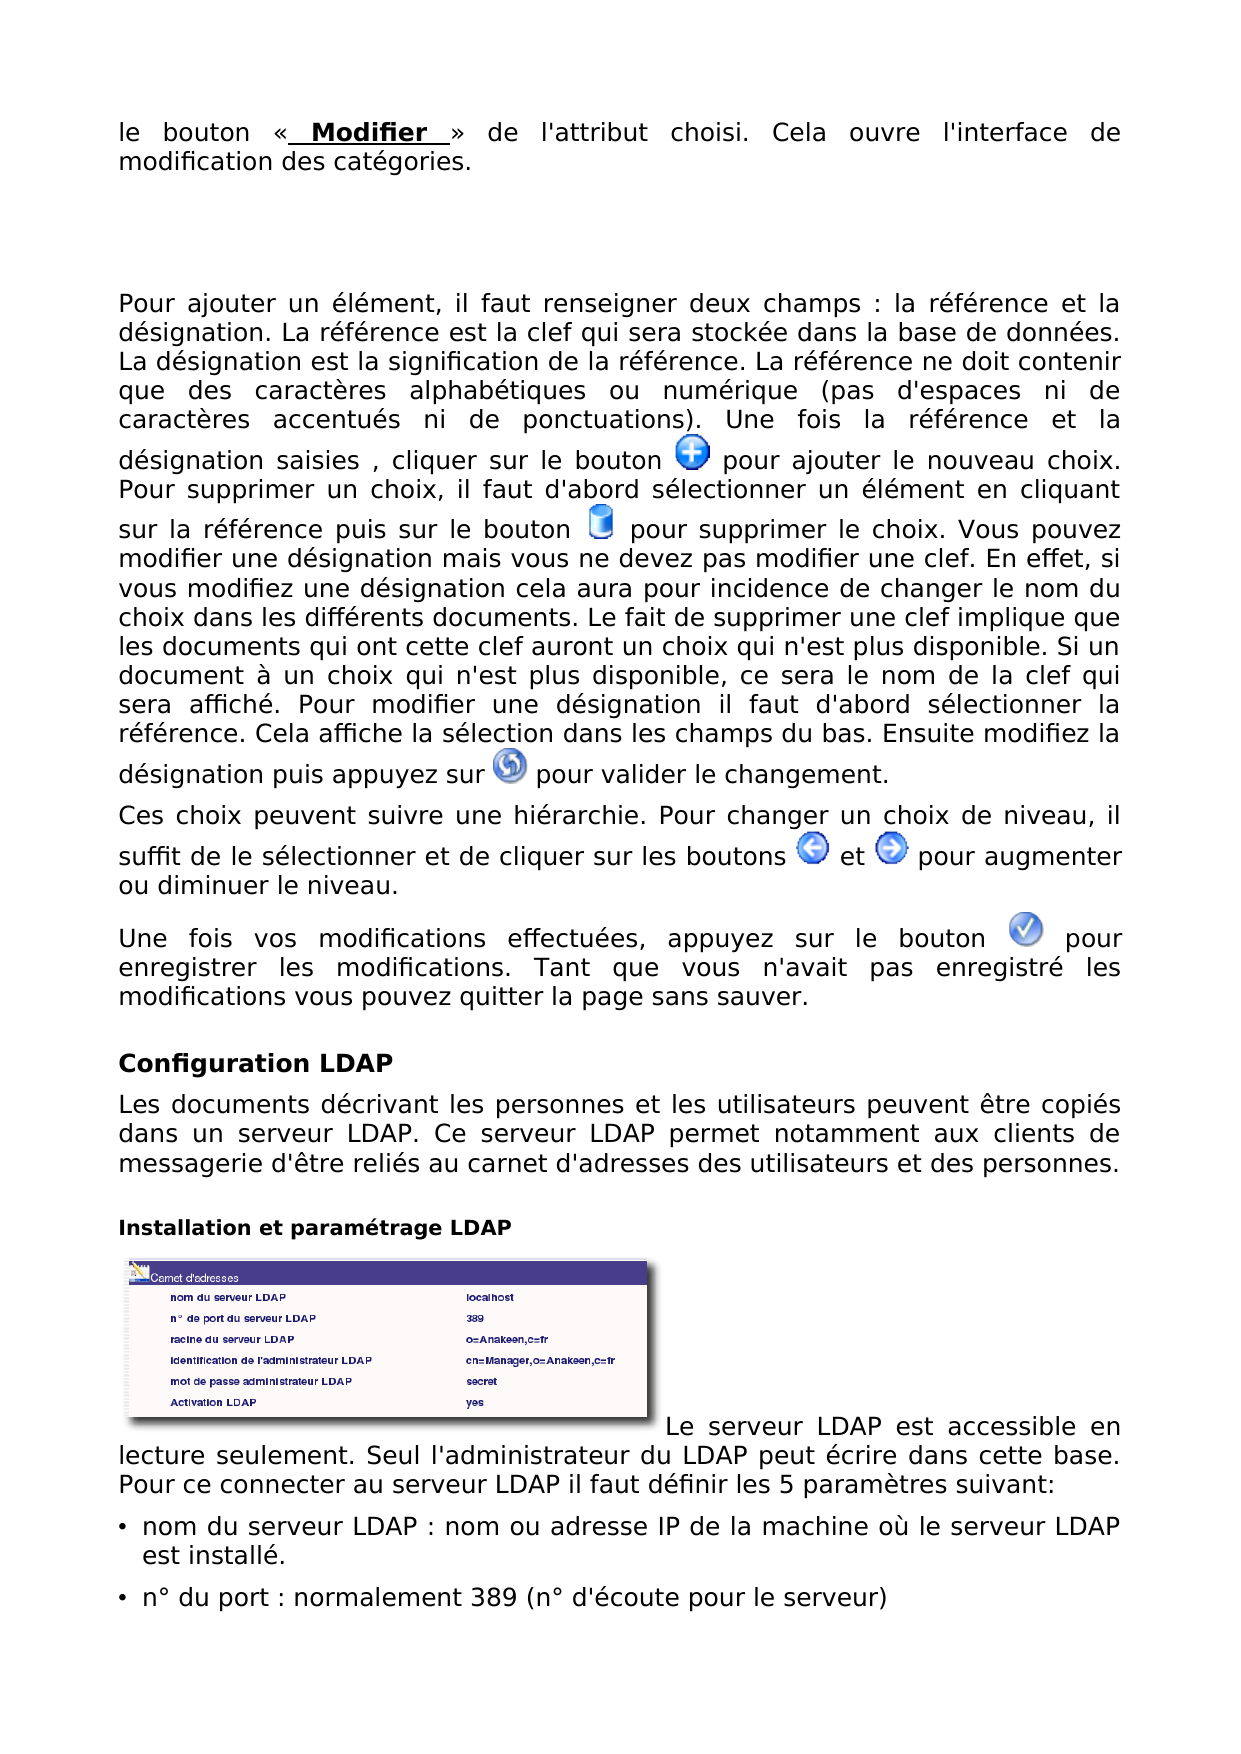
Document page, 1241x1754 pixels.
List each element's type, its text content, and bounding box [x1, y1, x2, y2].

text Ces choix peuvent suivre une hiérarchie. Pour changer un choix de niveau, il suffit de le sélectionner et de cliquer sur les boutons et pour augmenter ou diminuer le niveau. [118, 802, 1122, 900]
picture [583, 504, 618, 539]
picture [493, 748, 528, 784]
text Les documents décrivant les personnes et les utilisateurs peuvent être copiés dans un serveur LDAP. Ce serveur LDAP permet notamment aux clients de messagerie d'être reliés au carnet d'adresses des utilisateurs et des personnes. [118, 1091, 1122, 1178]
list nom du serveur LDAP : nom ou adresse IP de la machine où le serveur LDAP est installé. [118, 1512, 1122, 1570]
list n° du port : normalement 389 (n° d'écoute pour le serveur) [118, 1583, 1122, 1612]
text Une fois vos modifications effectuées, appuyez sur le bouton pour enregistrer les modifications. Tant que vous n'avait pas enregistré les modifications vous pouvez quitter la page sans sauver. [118, 913, 1122, 1011]
subtitle Configuration LDAP [118, 1049, 1122, 1078]
text Pour ajouter un élément, il faut renseigner deux champs : la référence et la désignation. La référence est la clef qui sera stockée dans la base de données. La désignation est la signification de la référence. La référence ne doit contenir que des caractères alphabétiques ou numérique (pas d'espaces ni de caractères accentués ni de ponctuations). Une fois la référence et la désignation saisies , cliquer sur le bouton pour ajouter le nouveau choix. Pour supprimer un choix, il faut d'abord sélectionner un élément en cliquant sur la référence puis sur le bouton pour supprimer le choix. Vous pouvez modifier une désignation mais vous ne devez pas modifier une clef. En effet, si vous modifiez une désignation cela aura pour incidence de changer le nom du choix dans les différents documents. Le fait de supprimer une clef implique que les documents qui ont cette clef auront un choix qui n'est plus disponible. Si un document à un choix qui n'est plus disponible, ce sera le nom de la clef qui sera affiché. Pour modifier une désignation il faut d'abord sélectionner la référence. Cela affiche la sélection dans les champs du bas. Ensuite modifiez la désignation puis appuyez sur pour valider le changement. [118, 289, 1122, 789]
picture [1009, 912, 1044, 947]
picture [675, 434, 710, 470]
subtitle Installation et paramétrage LDAP [118, 1216, 1122, 1240]
picture [796, 830, 831, 866]
picture [118, 1252, 665, 1436]
picture [874, 830, 909, 866]
text Le serveur LDAP est accessible en lecture seulement. Seul l'administrateur du LDAP peut écrire dans cette base. Pour ce connecter au serveur LDAP il faut définir les 5 paramètres suivant: [118, 1252, 1122, 1499]
text le bouton « Modifier » de l'attribut choisi. Cela ouvre l'interface de modification des catégories. [118, 118, 1122, 176]
